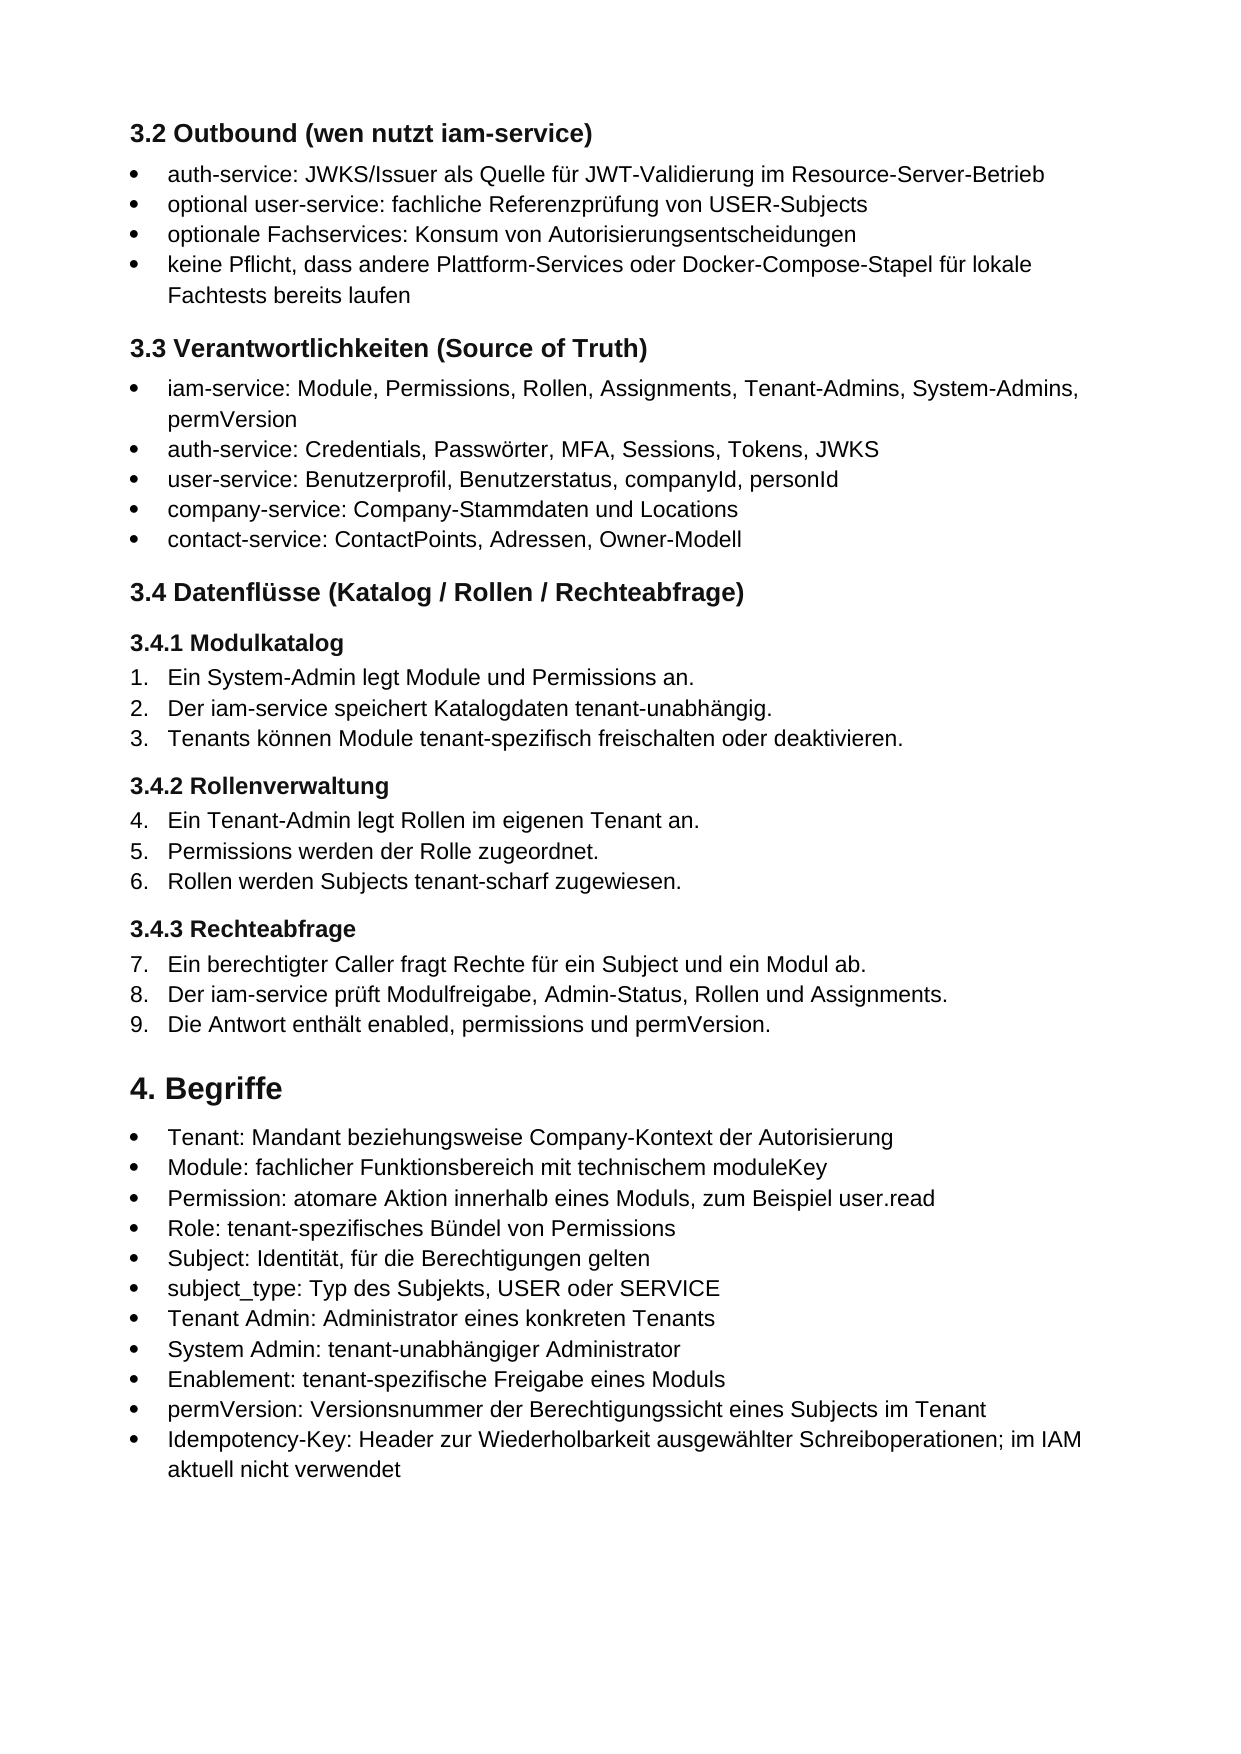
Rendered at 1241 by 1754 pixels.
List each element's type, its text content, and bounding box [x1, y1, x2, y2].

list optionale Fachservices: Konsum von Autorisierungsentscheidungen [130, 221, 1110, 248]
subtitle 3.4.3 Rechteabfrage [130, 915, 1110, 942]
list Module: fachlicher Funktionsbereich mit technischem moduleKey [130, 1154, 1110, 1181]
list Permission: atomare Aktion innerhalb eines Moduls, zum Beispiel user.read [130, 1184, 1110, 1211]
list Tenant: Mandant beziehungsweise Company-Kontext der Autorisierung [130, 1124, 1110, 1151]
list Tenant Admin: Administrator eines konkreten Tenants [130, 1305, 1110, 1332]
list Ein Tenant-Admin legt Rollen im eigenen Tenant an. [130, 807, 1110, 834]
list permVersion: Versionsnummer der Berechtigungssicht eines Subjects im Tenant [130, 1396, 1110, 1422]
subtitle 3.4 Datenflüsse (Katalog / Rollen / Rechteabfrage) [130, 577, 1110, 607]
list Ein System-Admin legt Module und Permissions an. [130, 664, 1110, 691]
list subject_type: Typ des Subjekts, USER oder SERVICE [130, 1275, 1110, 1302]
list optional user-service: fachliche Referenzprüfung von USER-Subjects [130, 191, 1110, 217]
list auth-service: JWKS/Issuer als Quelle für JWT-Validierung im Resource-Server-Betrieb [130, 161, 1110, 187]
list contact-service: ContactPoints, Adressen, Owner-Modell [130, 526, 1110, 553]
subtitle 3.4.1 Modulkatalog [130, 628, 1110, 656]
list Der iam-service prüft Modulfreigabe, Admin-Status, Rollen und Assignments. [130, 981, 1110, 1007]
list Idempotency-Key: Header zur Wiederholbarkeit ausgewählter Schreiboperationen; im IAM aktuell nicht verwendet [130, 1426, 1110, 1483]
list Rollen werden Subjects tenant-scharf zugewiesen. [130, 868, 1110, 894]
list keine Pflicht, dass andere Plattform-Services oder Docker-Compose-Stapel für lokale Fachtests bereits laufen [130, 251, 1110, 308]
list Subject: Identität, für die Berechtigungen gelten [130, 1245, 1110, 1271]
list Die Antwort enthält enabled, permissions und permVersion. [130, 1011, 1110, 1037]
subtitle 4. Begriffe [130, 1070, 1110, 1106]
list Der iam-service speichert Katalogdaten tenant-unabhängig. [130, 694, 1110, 721]
list company-service: Company-Stammdaten und Locations [130, 496, 1110, 523]
subtitle 3.3 Verantwortlichkeiten (Source of Truth) [130, 333, 1110, 363]
list Ein berechtigter Caller fragt Rechte für ein Subject und ein Modul ab. [130, 951, 1110, 977]
list Permissions werden der Rolle zugeordnet. [130, 838, 1110, 864]
subtitle 3.2 Outbound (wen nutzt iam-service) [130, 118, 1110, 148]
list auth-service: Credentials, Passwörter, MFA, Sessions, Tokens, JWKS [130, 436, 1110, 462]
list iam-service: Module, Permissions, Rollen, Assignments, Tenant-Admins, System-Admins, permVersion [130, 375, 1110, 432]
subtitle 3.4.2 Rollenverwaltung [130, 772, 1110, 799]
list Role: tenant-spezifisches Bündel von Permissions [130, 1215, 1110, 1241]
list user-service: Benutzerprofil, Benutzerstatus, companyId, personId [130, 466, 1110, 492]
list Enablement: tenant-spezifische Freigabe eines Moduls [130, 1366, 1110, 1392]
list Tenants können Module tenant-spezifisch freischalten oder deaktivieren. [130, 725, 1110, 751]
list System Admin: tenant-unabhängiger Administrator [130, 1336, 1110, 1362]
